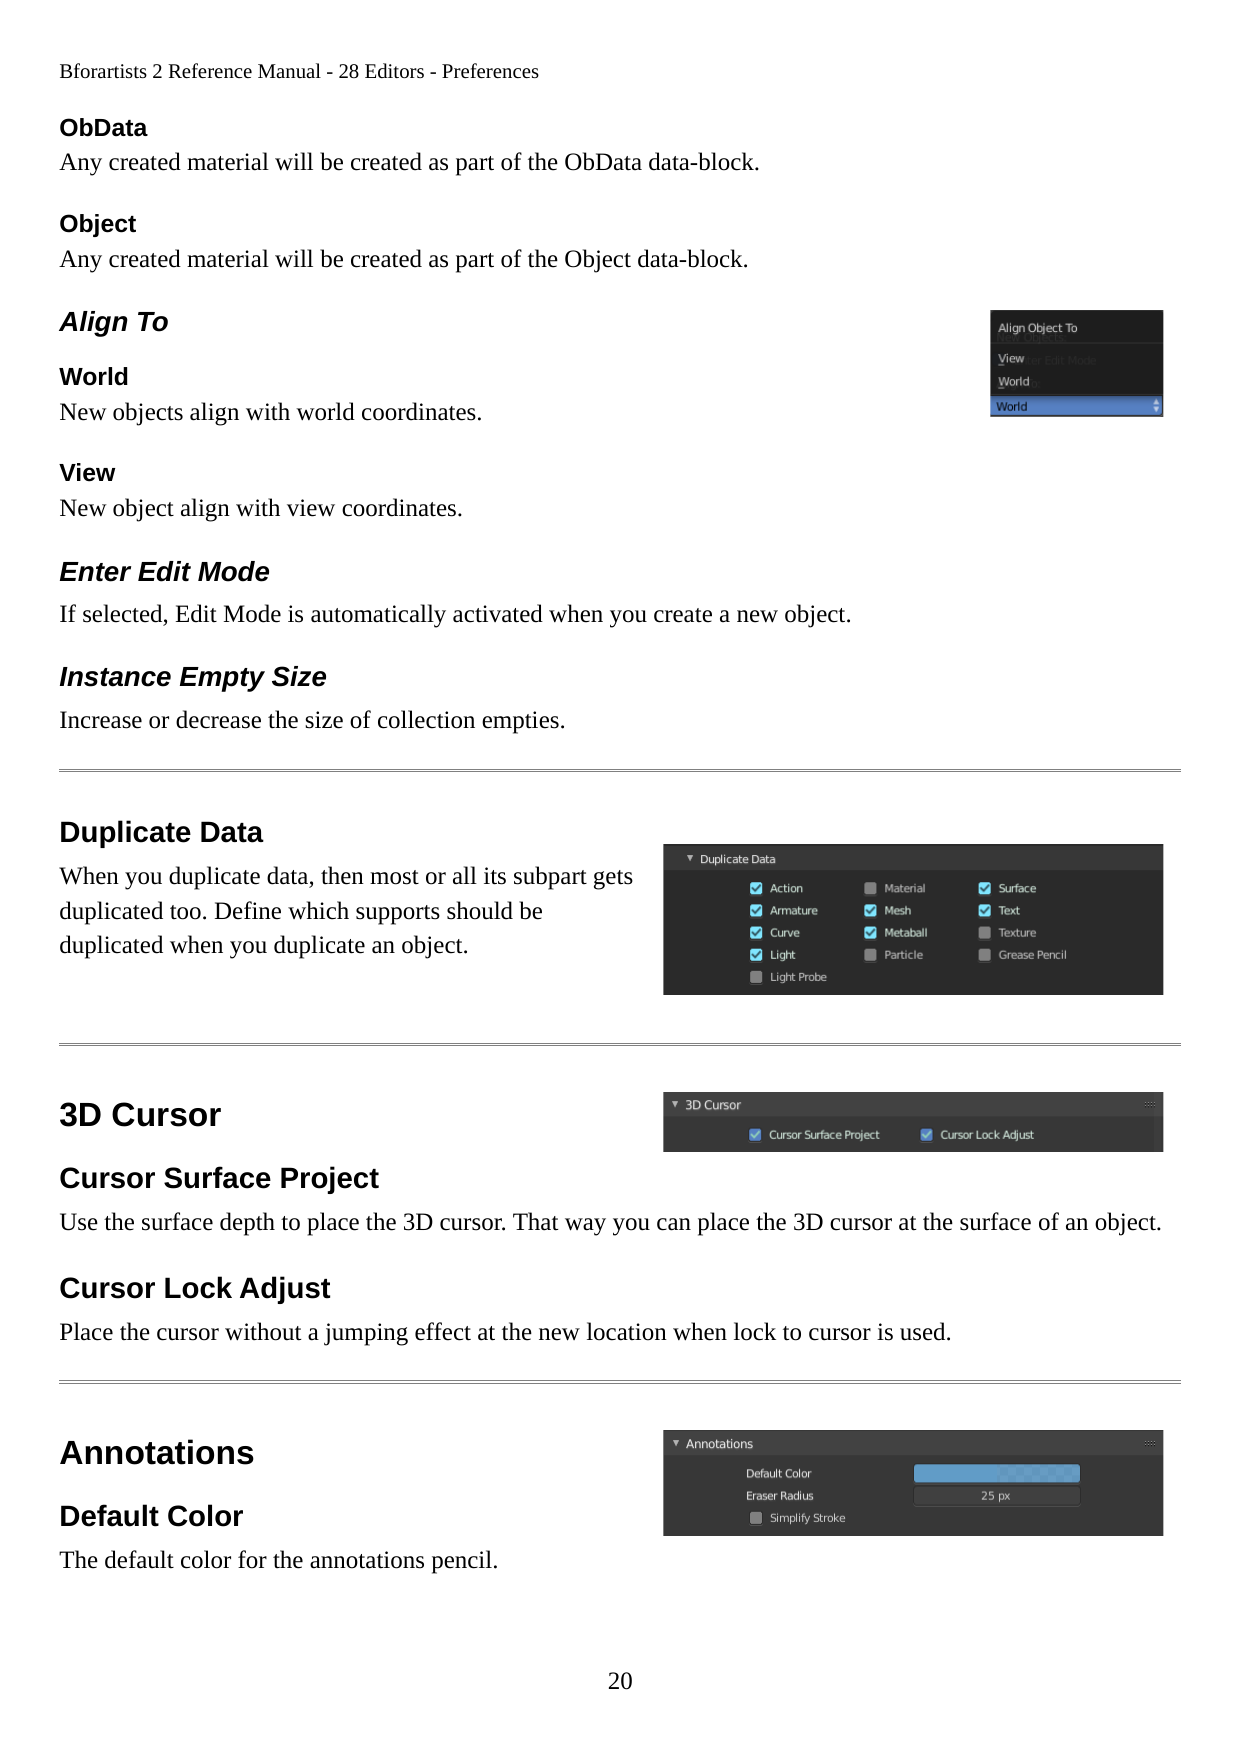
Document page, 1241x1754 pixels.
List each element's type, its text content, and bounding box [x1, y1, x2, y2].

subtitle World [59, 362, 990, 391]
subtitle Enter Edit Mode [59, 555, 1181, 587]
subtitle Annotations [59, 1433, 663, 1472]
subtitle [1164, 1433, 1181, 1472]
text Any created material will be created as part of the ObData data-block. [59, 147, 1181, 176]
text If selected, Edit Mode is automatically activated when you create a new object. [59, 599, 1181, 628]
text Use the surface depth to place the 3D cursor. That way you can place the 3D cursor at the surface of an object. [59, 1207, 1181, 1236]
subtitle [1164, 1499, 1181, 1533]
picture [663, 1092, 1164, 1152]
picture [663, 844, 1164, 995]
text The default color for the annotations pencil. [59, 1545, 1181, 1574]
subtitle Cursor Surface Project [59, 1161, 1181, 1195]
subtitle View [59, 458, 1181, 487]
subtitle [1164, 362, 1181, 391]
subtitle Align To [59, 305, 1181, 337]
subtitle Cursor Lock Adjust [59, 1271, 1181, 1305]
text New object align with view coordinates. [59, 493, 1181, 522]
text When you duplicate data, then most or all its subpart gets duplicated too. Define which supports should be duplicated when you duplicate an object. [59, 861, 663, 959]
subtitle Object [59, 209, 1181, 237]
subtitle Duplicate Data [59, 815, 1181, 849]
text Increase or decrease the size of collection empties. [59, 705, 1181, 734]
subtitle Default Color [59, 1499, 663, 1533]
text Place the cursor without a jumping effect at the new location when lock to cursor is used. [59, 1317, 1181, 1346]
subtitle Instance Empty Size [59, 661, 1181, 693]
subtitle [1164, 1095, 1181, 1134]
picture [990, 310, 1164, 417]
subtitle ObData [59, 113, 1181, 141]
text New objects align with world coordinates. [59, 397, 1181, 426]
subtitle 3D Cursor [59, 1095, 663, 1134]
text Any created material will be created as part of the Object data-block. [59, 244, 1181, 272]
picture [663, 1430, 1164, 1536]
